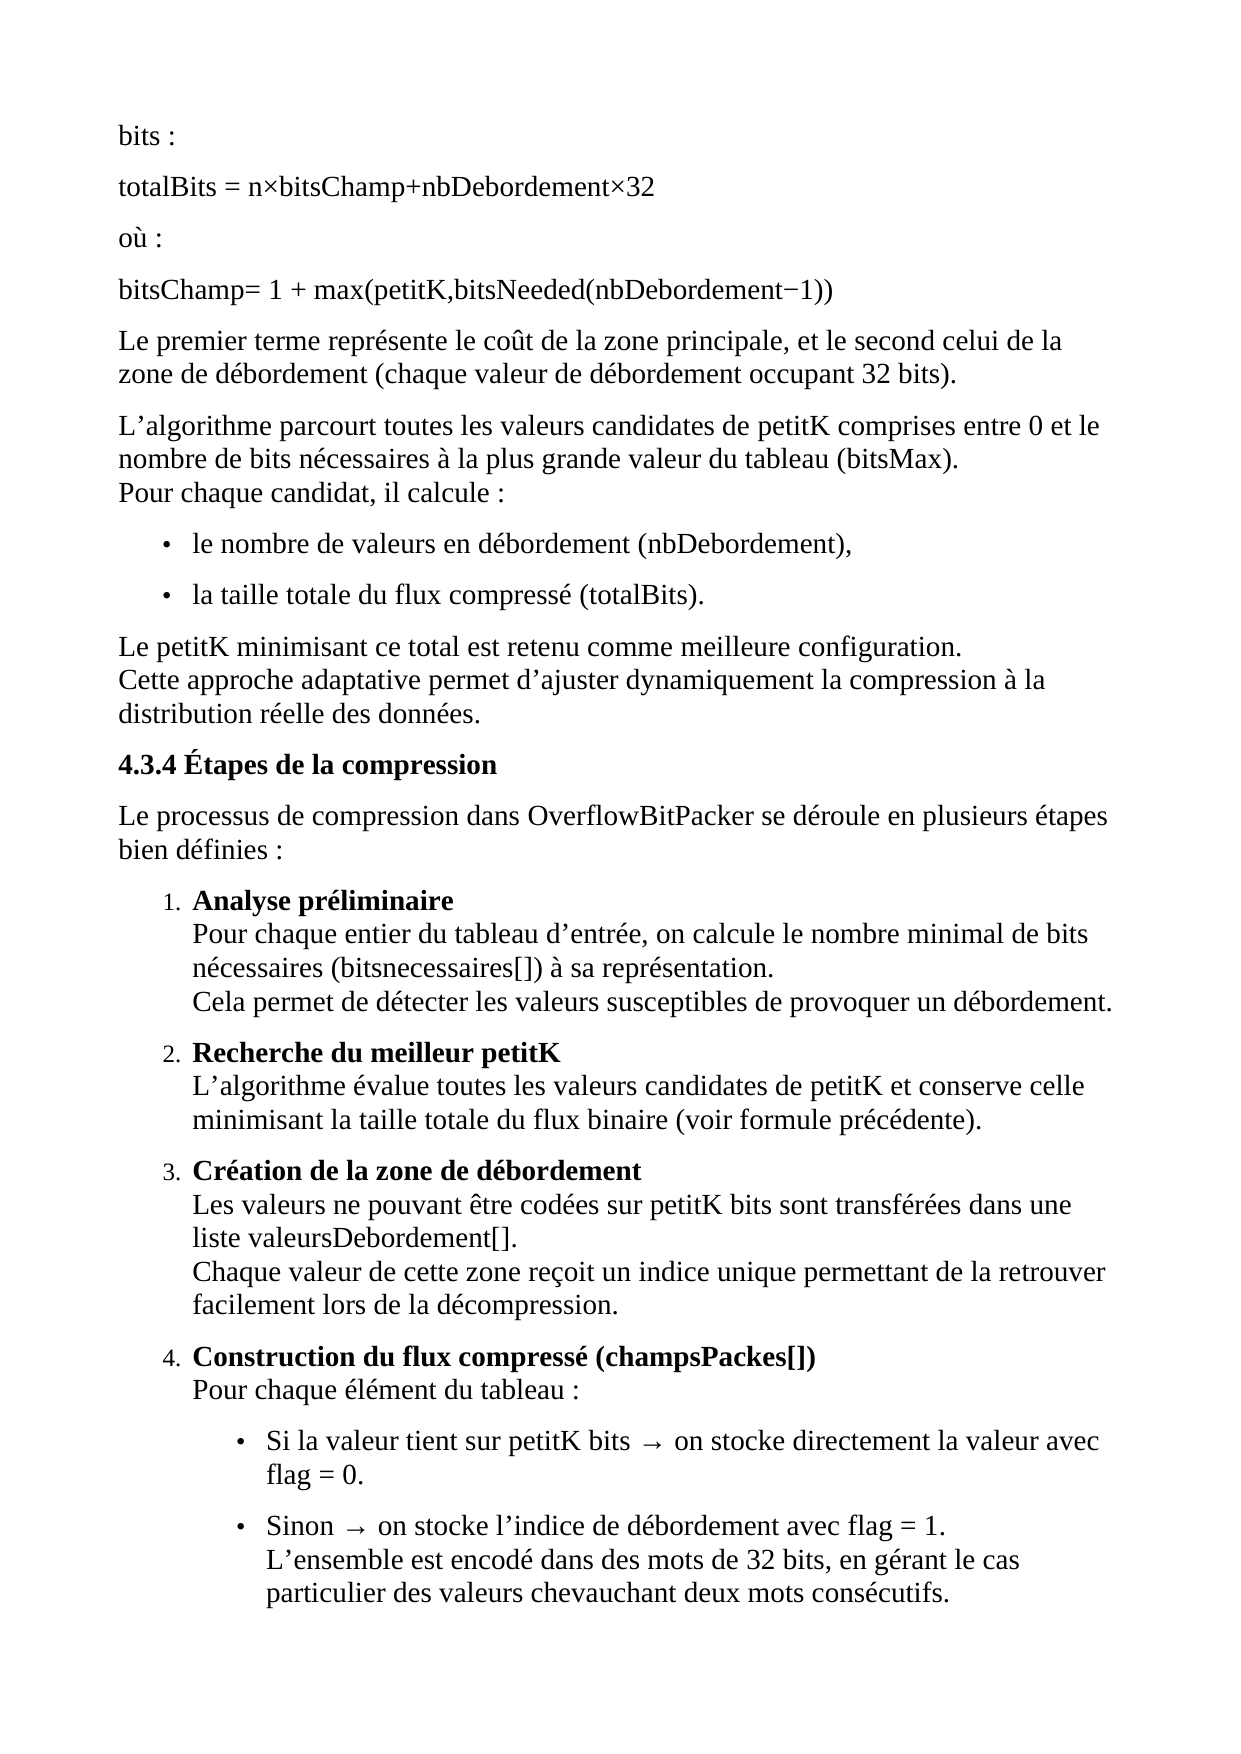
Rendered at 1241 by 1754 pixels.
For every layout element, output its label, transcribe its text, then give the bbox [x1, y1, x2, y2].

text Le petitK minimisant ce total est retenu comme meilleure configuration. Cette approche adaptative permet d’ajuster dynamiquement la compression à la distribution réelle des données. [118, 629, 1122, 729]
text où : [118, 221, 1122, 254]
list Construction du flux compressé (champsPackes[]) Pour chaque élément du tableau : [162, 1339, 1122, 1406]
text Le premier terme représente le coût de la zone principale, et le second celui de la zone de débordement (chaque valeur de débordement occupant 32 bits). [118, 323, 1122, 390]
list Création de la zone de débordement Les valeurs ne pouvant être codées sur petitK bits sont transférées dans une liste valeursDebordement[]. Chaque valeur de cette zone reçoit un indice unique permettant de la retrouver facilement lors de la décompression. [162, 1153, 1122, 1321]
text Le processus de compression dans OverflowBitPacker se déroule en plusieurs étapes bien définies : [118, 798, 1122, 865]
text L’algorithme parcourt toutes les valeurs candidates de petitK comprises entre 0 et le nombre de bits nécessaires à la plus grande valeur du tableau (bitsMax). Pour chaque candidat, il calcule : [118, 408, 1122, 508]
text bitsChamp= 1 + max⁡(petitK,bitsNeeded(nbDebordement−1)) [118, 272, 1122, 305]
list la taille totale du flux compressé (totalBits). [162, 577, 1122, 611]
list Sinon → on stocke l’indice de débordement avec flag = 1. L’ensemble est encodé dans des mots de 32 bits, en gérant le cas particulier des valeurs chevauchant deux mots consécutifs. [236, 1508, 1122, 1609]
text bits : [118, 118, 1122, 152]
list Recherche du meilleur petitK L’algorithme évalue toutes les valeurs candidates de petitK et conserve celle minimisant la taille totale du flux binaire (voir formule précédente). [162, 1035, 1122, 1136]
list le nombre de valeurs en débordement (nbDebordement), [162, 526, 1122, 560]
list Analyse préliminaire Pour chaque entier du tableau d’entrée, on calcule le nombre minimal de bits nécessaires (bitsnecessaires[]) à sa représentation. Cela permet de détecter les valeurs susceptibles de provoquer un débordement. [162, 883, 1122, 1017]
subtitle 4.3.4 Étapes de la compression [118, 747, 1122, 781]
text totalBits = n×bitsChamp+nbDebordement×32 [118, 169, 1122, 203]
list Si la valeur tient sur petitK bits → on stocke directement la valeur avec flag = 0. [236, 1423, 1122, 1491]
